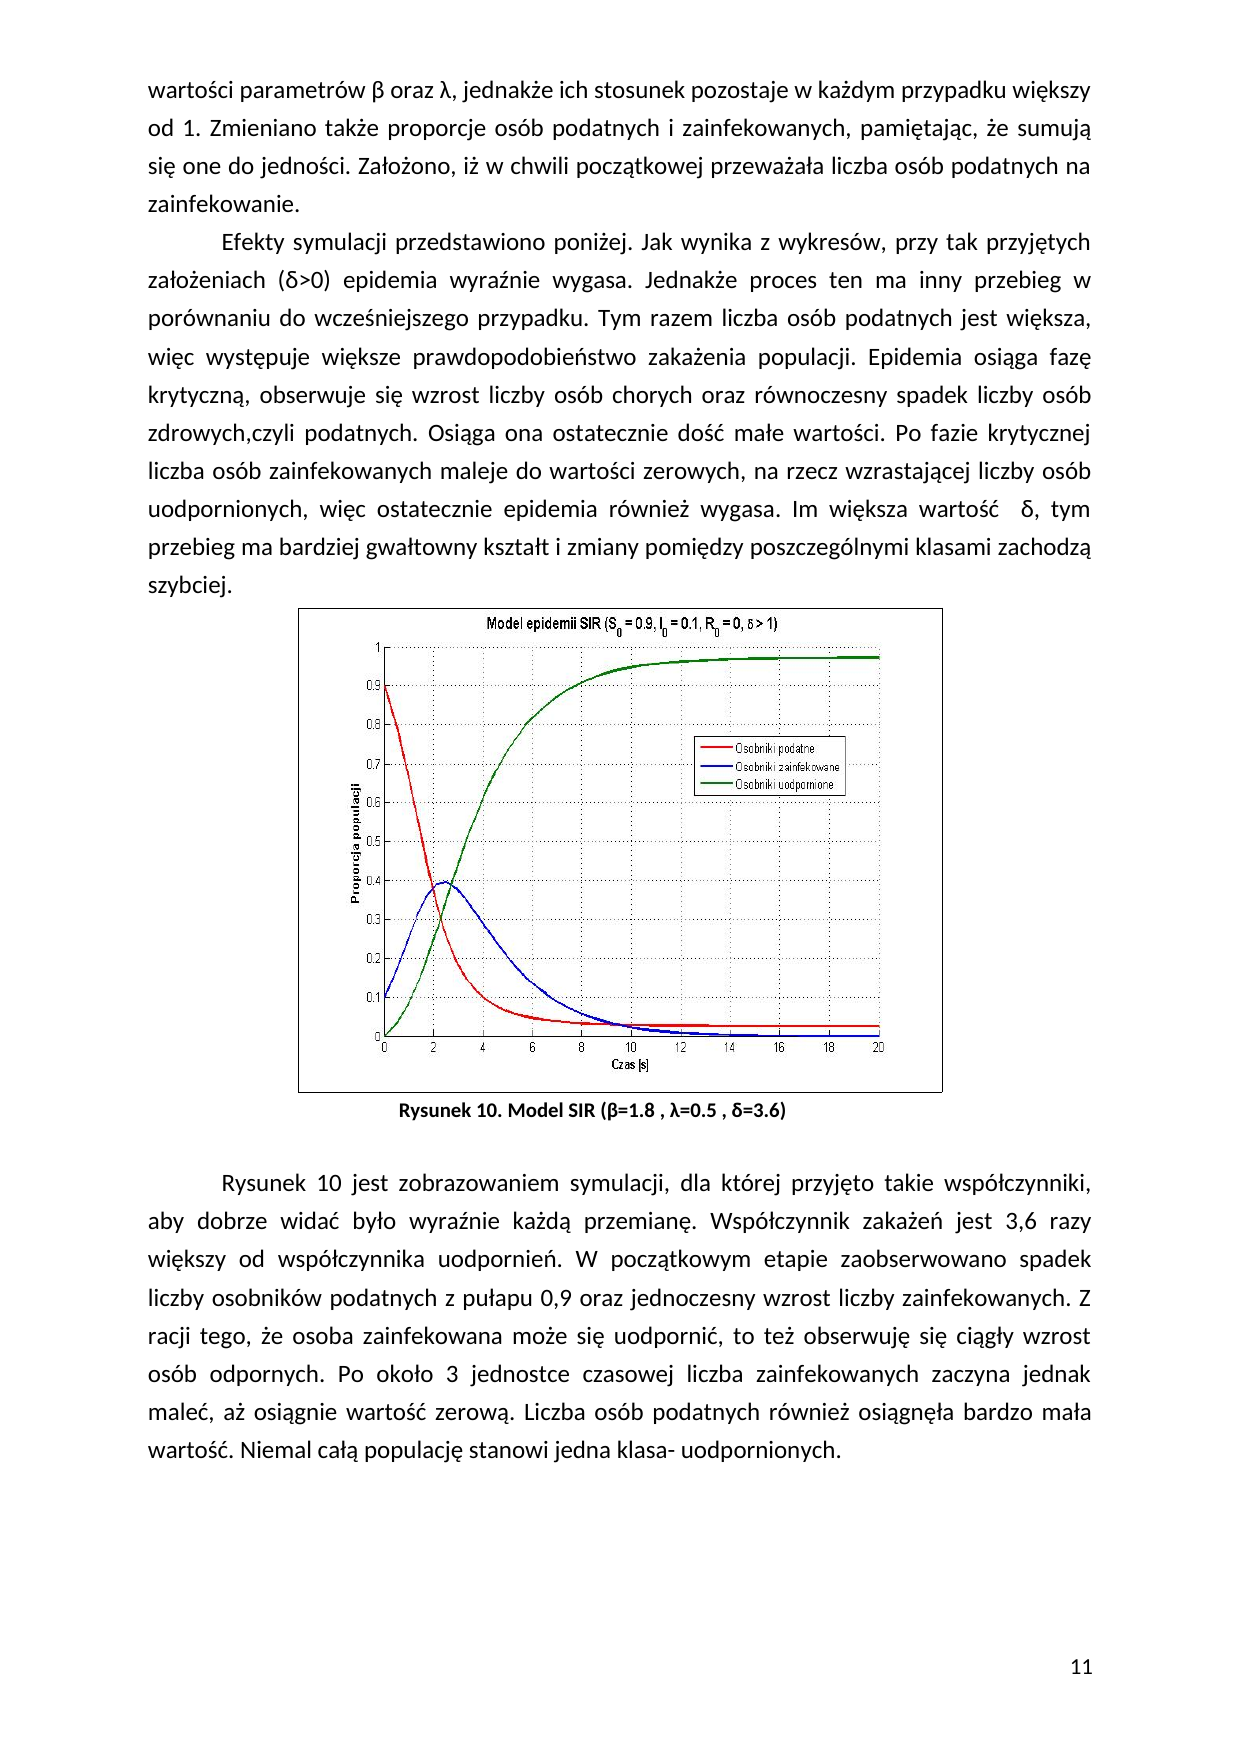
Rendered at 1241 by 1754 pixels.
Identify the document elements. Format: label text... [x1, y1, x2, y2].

text wartości parametrów β oraz λ, jednakże ich stosunek pozostaje w każdym przypadku większy od 1. Zmieniano także proporcje osób podatnych i zainfekowanych, pamiętając, że sumują się one do jedności. Założono, iż w chwili początkowej przeważała liczba osób podatnych na zainfekowanie. [148, 74, 1093, 219]
picture [301, 610, 939, 1089]
text Rysunek 10. Model SIR (β=1.8 , λ=0.5 , δ=3.6) [148, 1097, 1093, 1123]
text Rysunek 10 jest zobrazowaniem symulacji, dla której przyjęto takie współczynniki, aby dobrze widać było wyraźnie każdą przemianę. Współczynnik zakażeń jest 3,6 razy większy od współczynnika uodpornień. W początkowym etapie zaobserwowano spadek liczby osobników podatnych z pułapu 0,9 oraz jednoczesny wzrost liczby zainfekowanych. Z racji tego, że osoba zainfekowana może się uodpornić, to też obserwuję się ciągły wzrost osób odpornych. Po około 3 jednostce czasowej liczba zainfekowanych zaczyna jednak maleć, aż osiągnie wartość zerową. Liczba osób podatnych również osiągnęła bardzo mała wartość. Niemal całą populację stanowi jedna klasa- uodpornionych. [148, 1167, 1093, 1465]
text Efekty symulacji przedstawiono poniżej. Jak wynika z wykresów, przy tak przyjętych założeniach (δ>0) epidemia wyraźnie wygasa. Jednakże proces ten ma inny przebieg w porównaniu do wcześniejszego przypadku. Tym razem liczba osób podatnych jest większa, więc występuje większe prawdopodobieństwo zakażenia populacji. Epidemia osiąga fazę krytyczną, obserwuje się wzrost liczby osób chorych oraz równoczesny spadek liczby osób zdrowych,czyli podatnych. Osiąga ona ostatecznie dość małe wartości. Po fazie krytycznej liczba osób zainfekowanych maleje do wartości zerowych, na rzecz wzrastającej liczby osób uodpornionych, więc ostatecznie epidemia również wygasa. Im większa wartość δ, tym przebieg ma bardziej gwałtowny kształt i zmiany pomiędzy poszczególnymi klasami zachodzą szybciej. [148, 226, 1093, 600]
